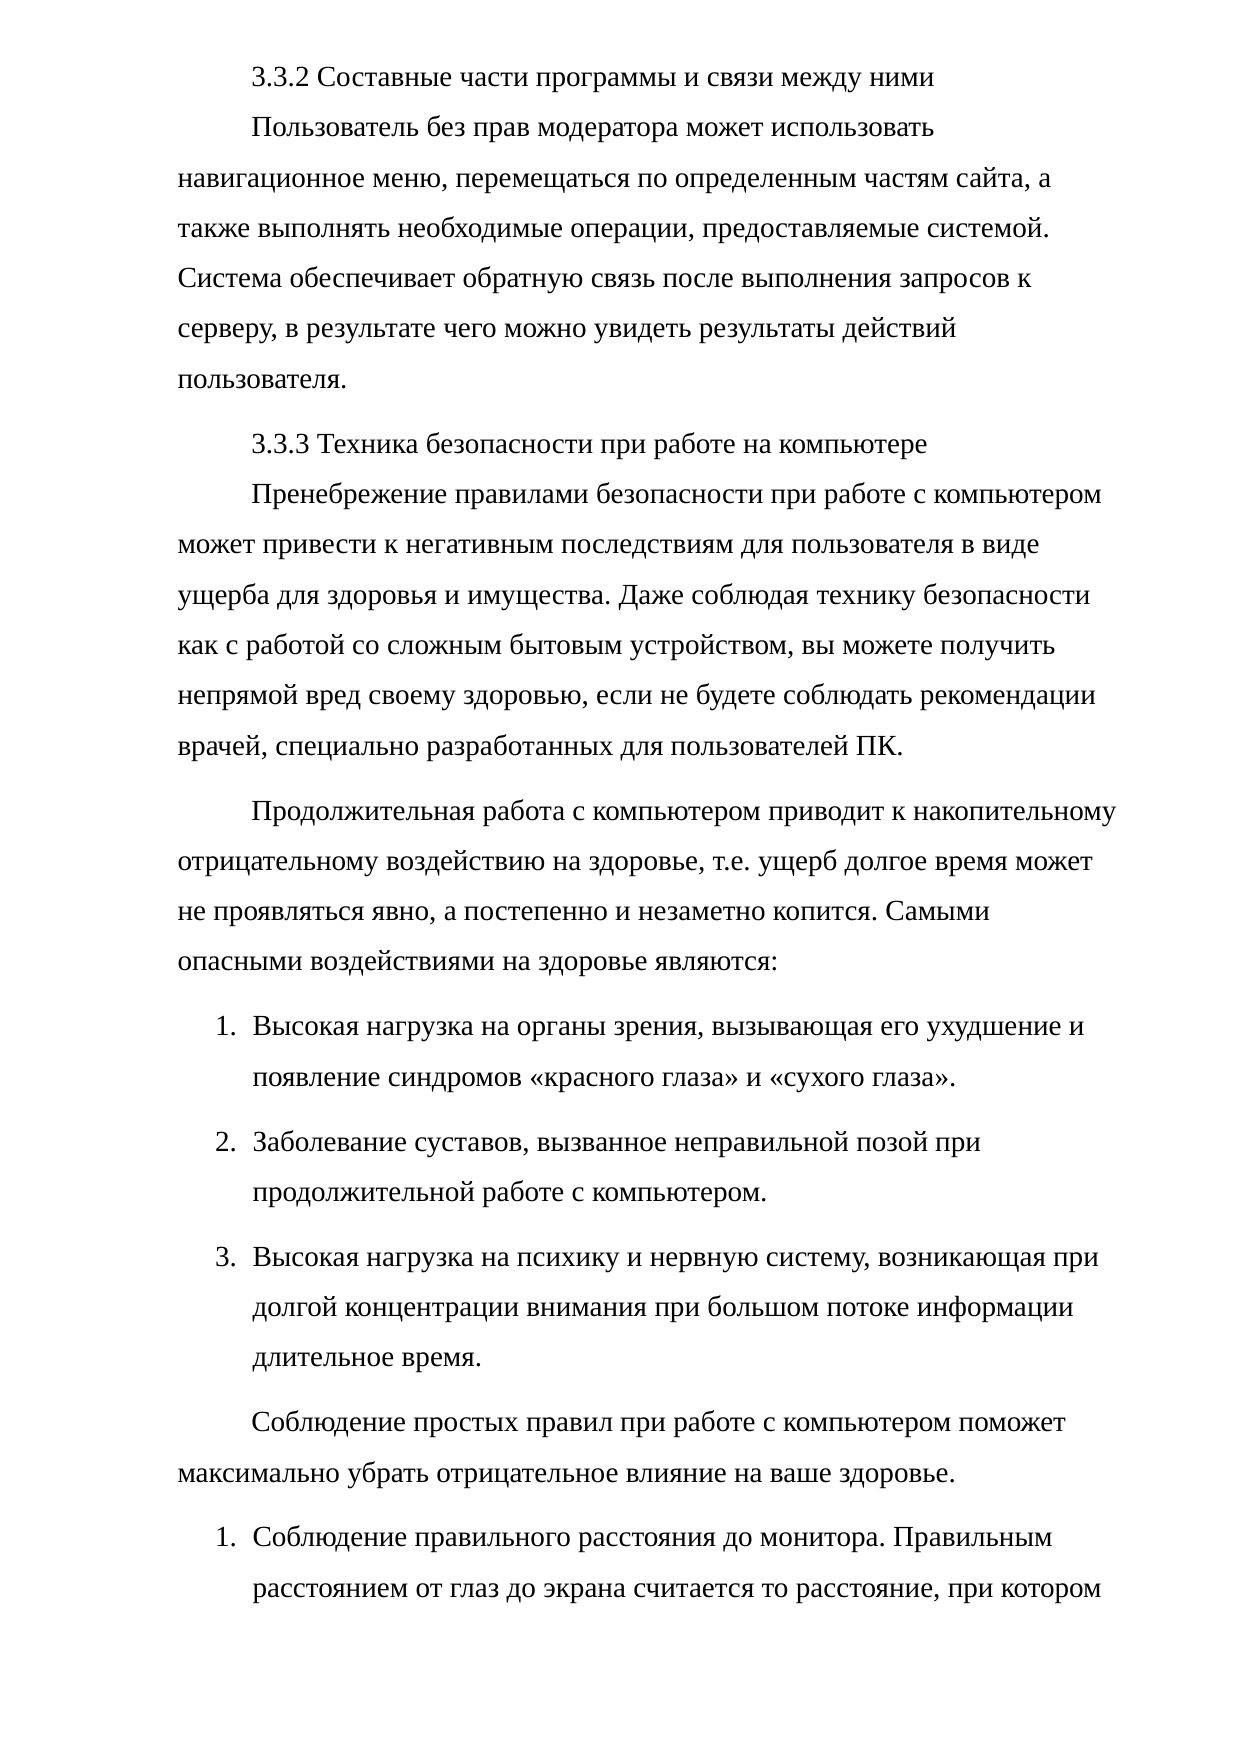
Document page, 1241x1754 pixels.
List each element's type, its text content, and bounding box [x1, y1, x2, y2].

subtitle 3.3.2 Составные части программы и связи между ними [177, 59, 1122, 93]
text Пренебрежение правилами безопасности при работе с компьютером может привести к негативным последствиям для пользователя в виде ущерба для здоровья и имущества. Даже соблюдая технику безопасности как с работой со сложным бытовым устройством, вы можете получить непрямой вред своему здоровью, если не будете соблюдать рекомендации врачей, специально разработанных для пользователей ПК. [177, 476, 1122, 761]
text Соблюдение простых правил при работе с компьютером поможет максимально убрать отрицательное влияние на ваше здоровье. [177, 1404, 1122, 1488]
subtitle 3.3.3 Техника безопасности при работе на компьютере [177, 426, 1122, 459]
text Продолжительная работа с компьютером приводит к накопительному отрицательному воздействию на здоровье, т.е. ущерб долгое время может не проявляться явно, а постепенно и незаметно копится. Самыми опасными воздействиями на здоровье являются: [177, 793, 1122, 977]
list Соблюдение правильного расстояния до монитора. Правильным расстоянием от глаз до экрана считается то расстояние, при котором [215, 1519, 1122, 1603]
list Высокая нагрузка на психику и нервную систему, возникающая при долгой концентрации внимания при большом потоке информации длительное время. [215, 1239, 1122, 1373]
list Высокая нагрузка на органы зрения, вызывающая его ухудшение и появление синдромов «красного глаза» и «сухого глаза». [215, 1008, 1122, 1092]
text Пользователь без прав модератора может использовать навигационное меню, перемещаться по определенным частям сайта, а также выполнять необходимые операции, предоставляемые системой. Система обеспечивает обратную связь после выполнения запросов к серверу, в результате чего можно увидеть результаты действий пользователя. [177, 109, 1122, 394]
list Заболевание суставов, вызванное неправильной позой при продолжительной работе с компьютером. [215, 1124, 1122, 1207]
